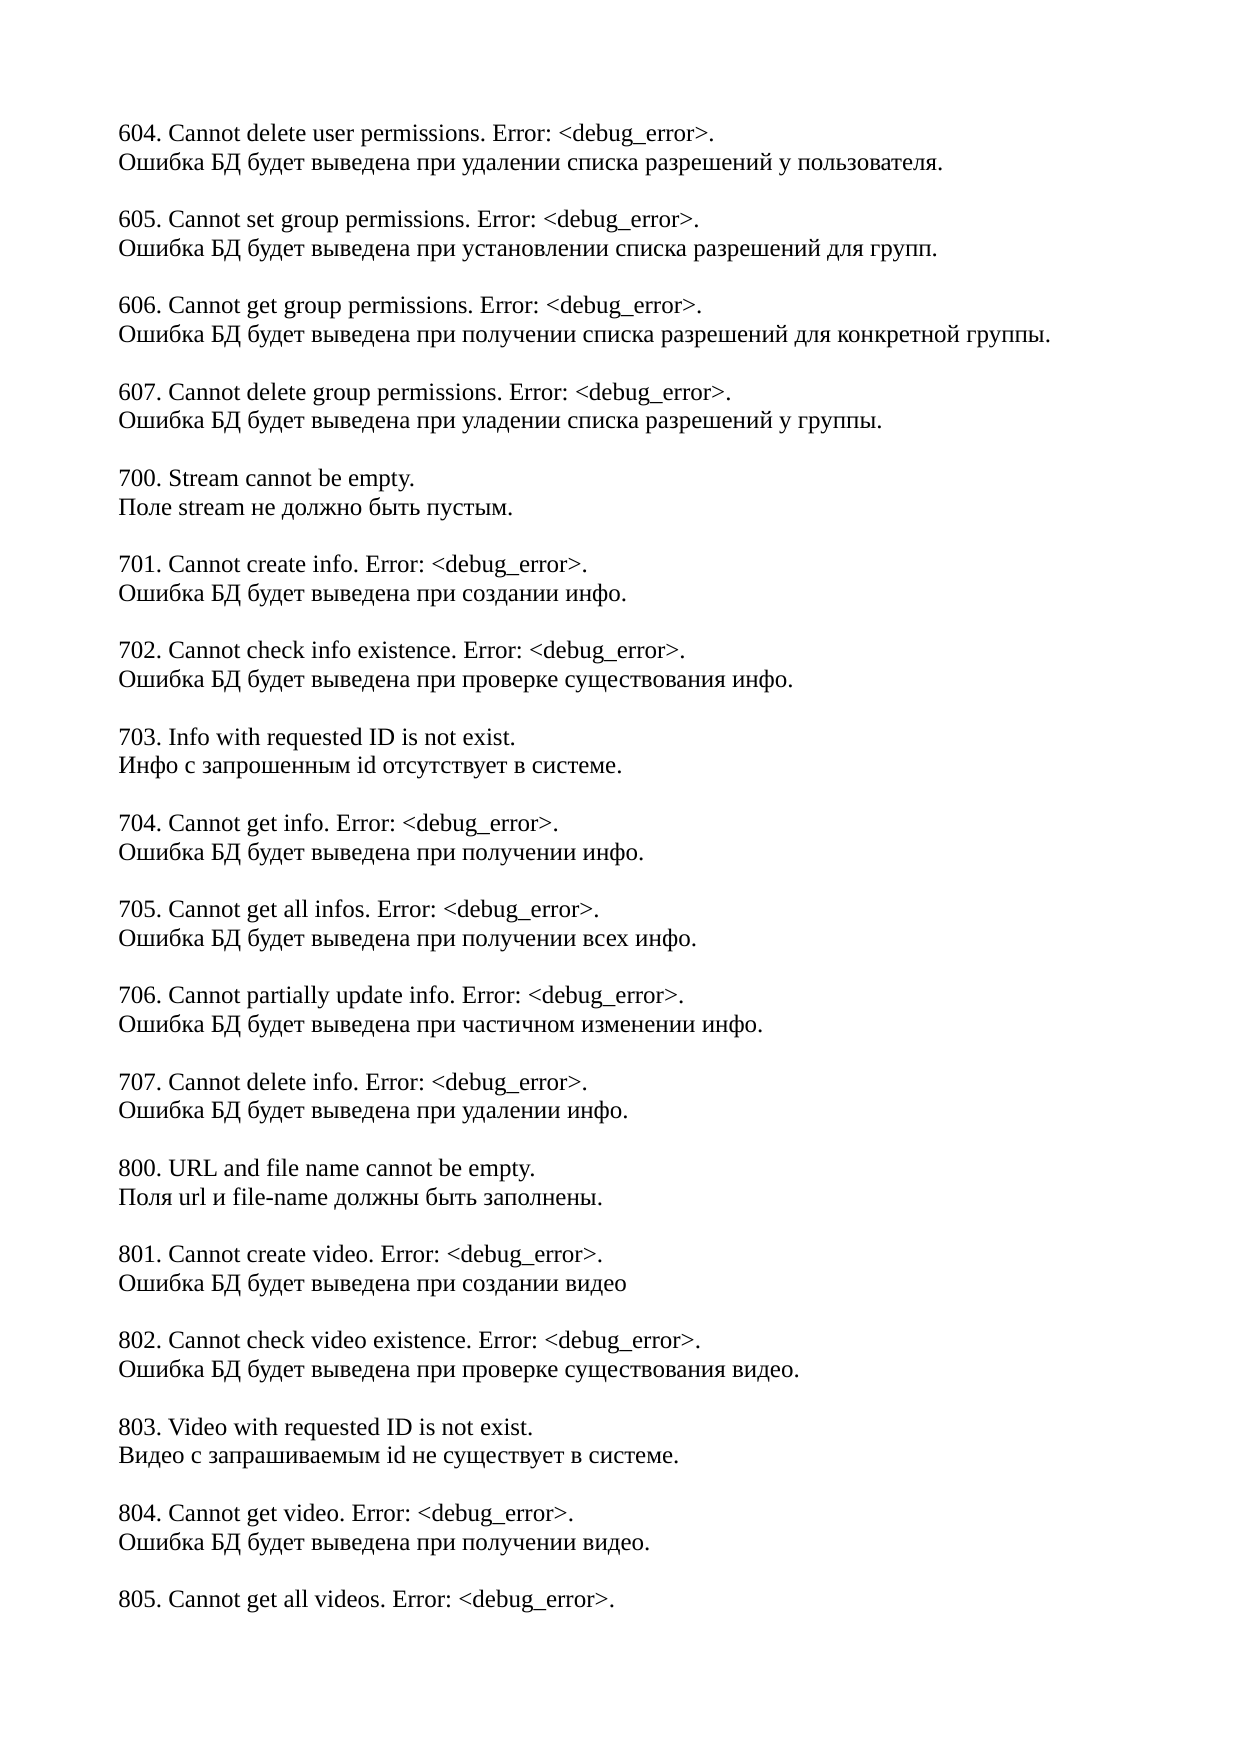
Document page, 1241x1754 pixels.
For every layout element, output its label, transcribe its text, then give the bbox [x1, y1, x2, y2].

text 604. Cannot delete user permissions. Error: <debug_error>. [118, 118, 1122, 147]
text 805. Cannot get all videos. Error: <debug_error>. [118, 1584, 1122, 1613]
text Ошибка БД будет выведена при установлении списка разрешений для групп. [118, 233, 1122, 262]
text 606. Cannot get group permissions. Error: <debug_error>. [118, 291, 1122, 319]
text 701. Cannot create info. Error: <debug_error>. [118, 549, 1122, 578]
text 705. Cannot get all infos. Error: <debug_error>. [118, 894, 1122, 923]
text 802. Cannot check video existence. Error: <debug_error>. [118, 1326, 1122, 1354]
text Видео с запрашиваемым id не существует в системе. [118, 1441, 1122, 1469]
text 800. URL and file name cannot be empty. [118, 1153, 1122, 1182]
text 704. Cannot get info. Error: <debug_error>. [118, 808, 1122, 837]
text Ошибка БД будет выведена при получении инфо. [118, 837, 1122, 866]
text 801. Cannot create video. Error: <debug_error>. [118, 1239, 1122, 1268]
text Ошибка БД будет выведена при создании инфо. [118, 578, 1122, 607]
text 804. Cannot get video. Error: <debug_error>. [118, 1498, 1122, 1527]
text Ошибка БД будет выведена при удалении списка разрешений у пользователя. [118, 147, 1122, 176]
text Ошибка БД будет выведена при получении списка разрешений для конкретной группы. [118, 319, 1122, 348]
text Ошибка БД будет выведена при получении всех инфо. [118, 923, 1122, 952]
text Инфо с запрошенным id отсутствует в системе. [118, 751, 1122, 779]
text Ошибка БД будет выведена при частичном изменении инфо. [118, 1009, 1122, 1038]
text 803. Video with requested ID is not exist. [118, 1412, 1122, 1441]
text 707. Cannot delete info. Error: <debug_error>. [118, 1067, 1122, 1096]
text Ошибка БД будет выведена при удалении инфо. [118, 1096, 1122, 1124]
text 607. Cannot delete group permissions. Error: <debug_error>. [118, 377, 1122, 406]
text Поля url и file-name должны быть заполнены. [118, 1182, 1122, 1211]
text Ошибка БД будет выведена при получении видео. [118, 1527, 1122, 1556]
text Ошибка БД будет выведена при проверке существования видео. [118, 1354, 1122, 1383]
text Ошибка БД будет выведена при проверке существования инфо. [118, 664, 1122, 693]
text Ошибка БД будет выведена при уладении списка разрешений у группы. [118, 406, 1122, 434]
text 702. Cannot check info existence. Error: <debug_error>. [118, 636, 1122, 664]
text Поле stream не должно быть пустым. [118, 492, 1122, 521]
text 703. Info with requested ID is not exist. [118, 722, 1122, 751]
text Ошибка БД будет выведена при создании видео [118, 1268, 1122, 1297]
text 706. Cannot partially update info. Error: <debug_error>. [118, 981, 1122, 1009]
text 605. Cannot set group permissions. Error: <debug_error>. [118, 204, 1122, 233]
text 700. Stream cannot be empty. [118, 463, 1122, 492]
